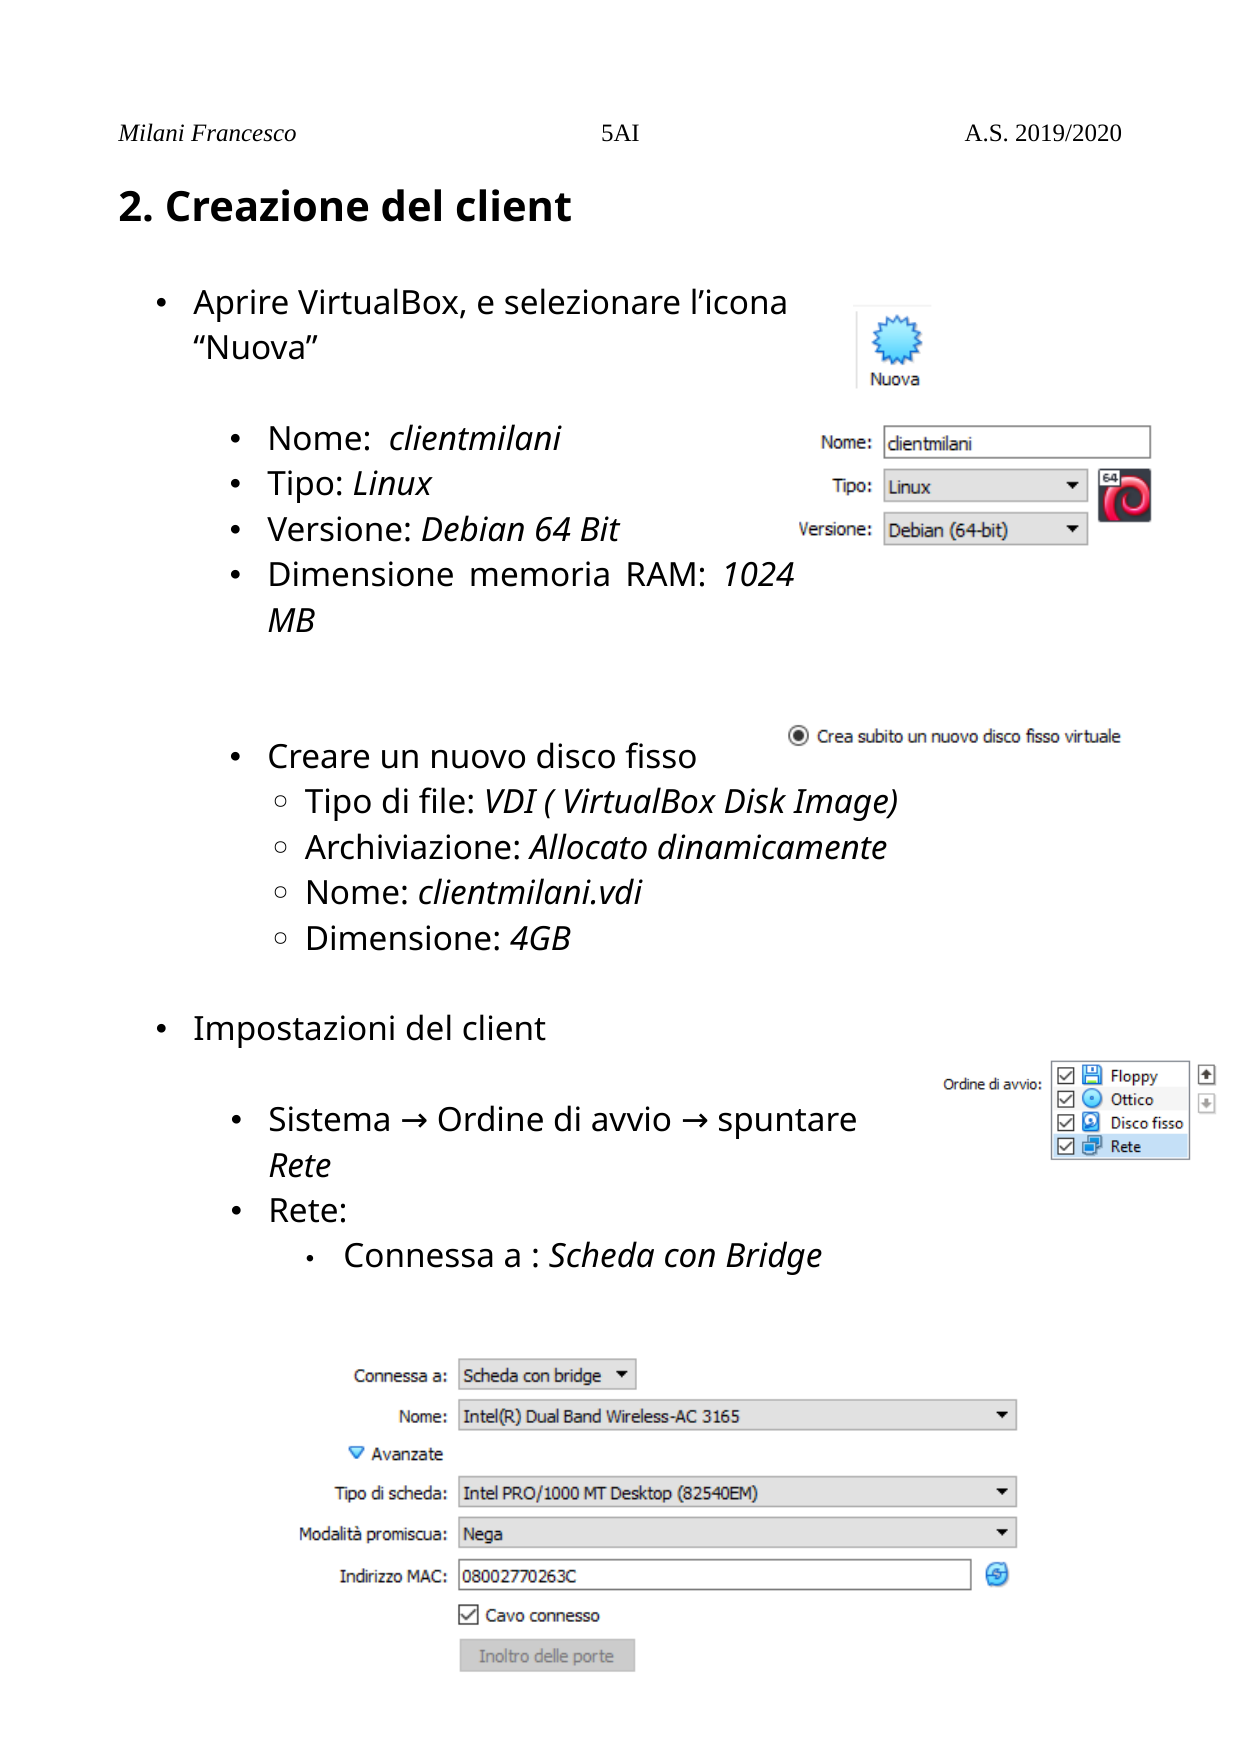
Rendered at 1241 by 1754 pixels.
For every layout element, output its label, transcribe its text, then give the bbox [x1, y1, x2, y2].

list Tipo di file: VDI ( VirtualBox Disk Image) [267, 778, 1122, 823]
list Versione: Debian 64 Bit [229, 506, 798, 551]
picture [773, 716, 1136, 754]
text 2. Creazione del client [118, 176, 1122, 233]
list Aprire VirtualBox, e selezionare l’icona [156, 278, 1122, 324]
list Dimensione: 4GB [267, 914, 1122, 960]
list [932, 324, 1122, 369]
list Connessa a : Scheda con Bridge [306, 1232, 1122, 1278]
picture [798, 425, 1186, 554]
list Sistema → Ordine di avvio → spuntare Rete [231, 1096, 1122, 1187]
picture [917, 1053, 1240, 1164]
picture [853, 299, 932, 395]
list Creare un nuovo disco fisso [229, 733, 1122, 778]
list Nome: clientmilani.vdi [267, 869, 1122, 914]
list Impostazioni del client [156, 1005, 1122, 1051]
list Archiviazione: Allocato dinamicamente [267, 823, 1122, 869]
list “Nuova” [156, 324, 853, 369]
picture [266, 1355, 1033, 1683]
list Rete: [231, 1187, 1122, 1232]
list Nome: clientmilani [229, 415, 1122, 460]
list Dimensione memoria RAM: 1024 MB [229, 551, 1122, 642]
list Tipo: Linux [229, 460, 798, 506]
